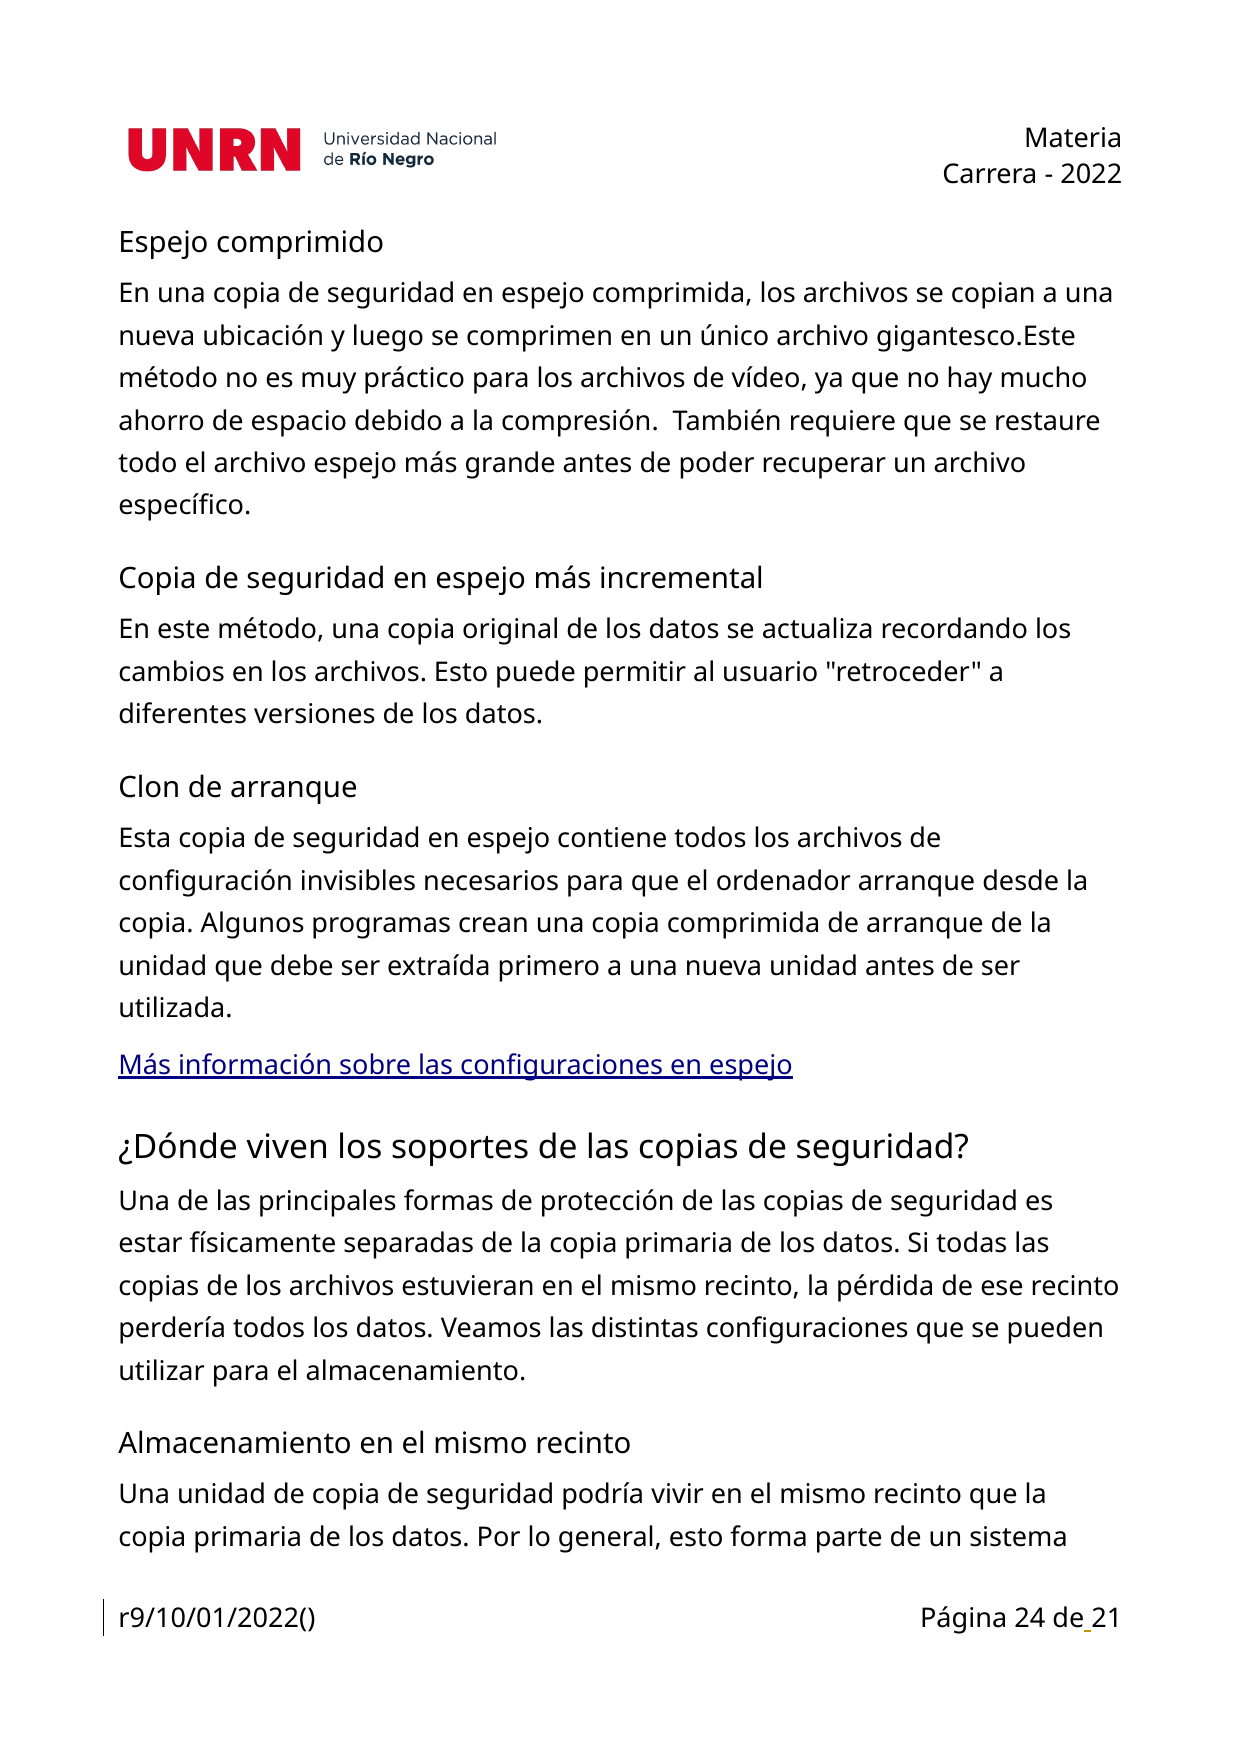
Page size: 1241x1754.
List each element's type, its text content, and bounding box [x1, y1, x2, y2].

text Esta copia de seguridad en espejo contiene todos los archivos de configuración invisibles necesarios para que el ordenador arranque desde la copia. Algunos programas crean una copia comprimida de arranque de la unidad que debe ser extraída primero a una nueva unidad antes de ser utilizada. [118, 819, 1122, 1025]
subtitle Clon de arranque [118, 766, 1122, 806]
text Una unidad de copia de seguridad podría vivir en el mismo recinto que la copia primaria de los datos. Por lo general, esto forma parte de un sistema [118, 1475, 1122, 1554]
subtitle Espejo comprimido [118, 221, 1122, 261]
text En una copia de seguridad en espejo comprimida, los archivos se copian a una nueva ubicación y luego se comprimen en un único archivo gigantesco.Este método no es muy práctico para los archivos de vídeo, ya que no hay mucho ahorro de espacio debido a la compresión. También requiere que se restaure todo el archivo espejo más grande antes de poder recuperar un archivo específico. [118, 274, 1122, 523]
text Una de las principales formas de protección de las copias de seguridad es estar físicamente separadas de la copia primaria de los datos. Si todas las copias de los archivos estuvieran en el mismo recinto, la pérdida de ese recinto perdería todos los datos. Veamos las distintas configuraciones que se pueden utilizar para el almacenamiento. [118, 1181, 1122, 1388]
picture [118, 118, 505, 180]
subtitle Copia de seguridad en espejo más incremental [118, 557, 1122, 597]
subtitle Almacenamiento en el mismo recinto [118, 1422, 1122, 1462]
text Más información sobre las configuraciones en espejo [118, 1045, 1122, 1082]
subtitle ¿Dónde viven los soportes de las copias de seguridad? [118, 1123, 1122, 1169]
text En este método, una copia original de los datos se actualiza recordando los cambios en los archivos. Esto puede permitir al usuario "retroceder" a diferentes versiones de los datos. [118, 610, 1122, 732]
